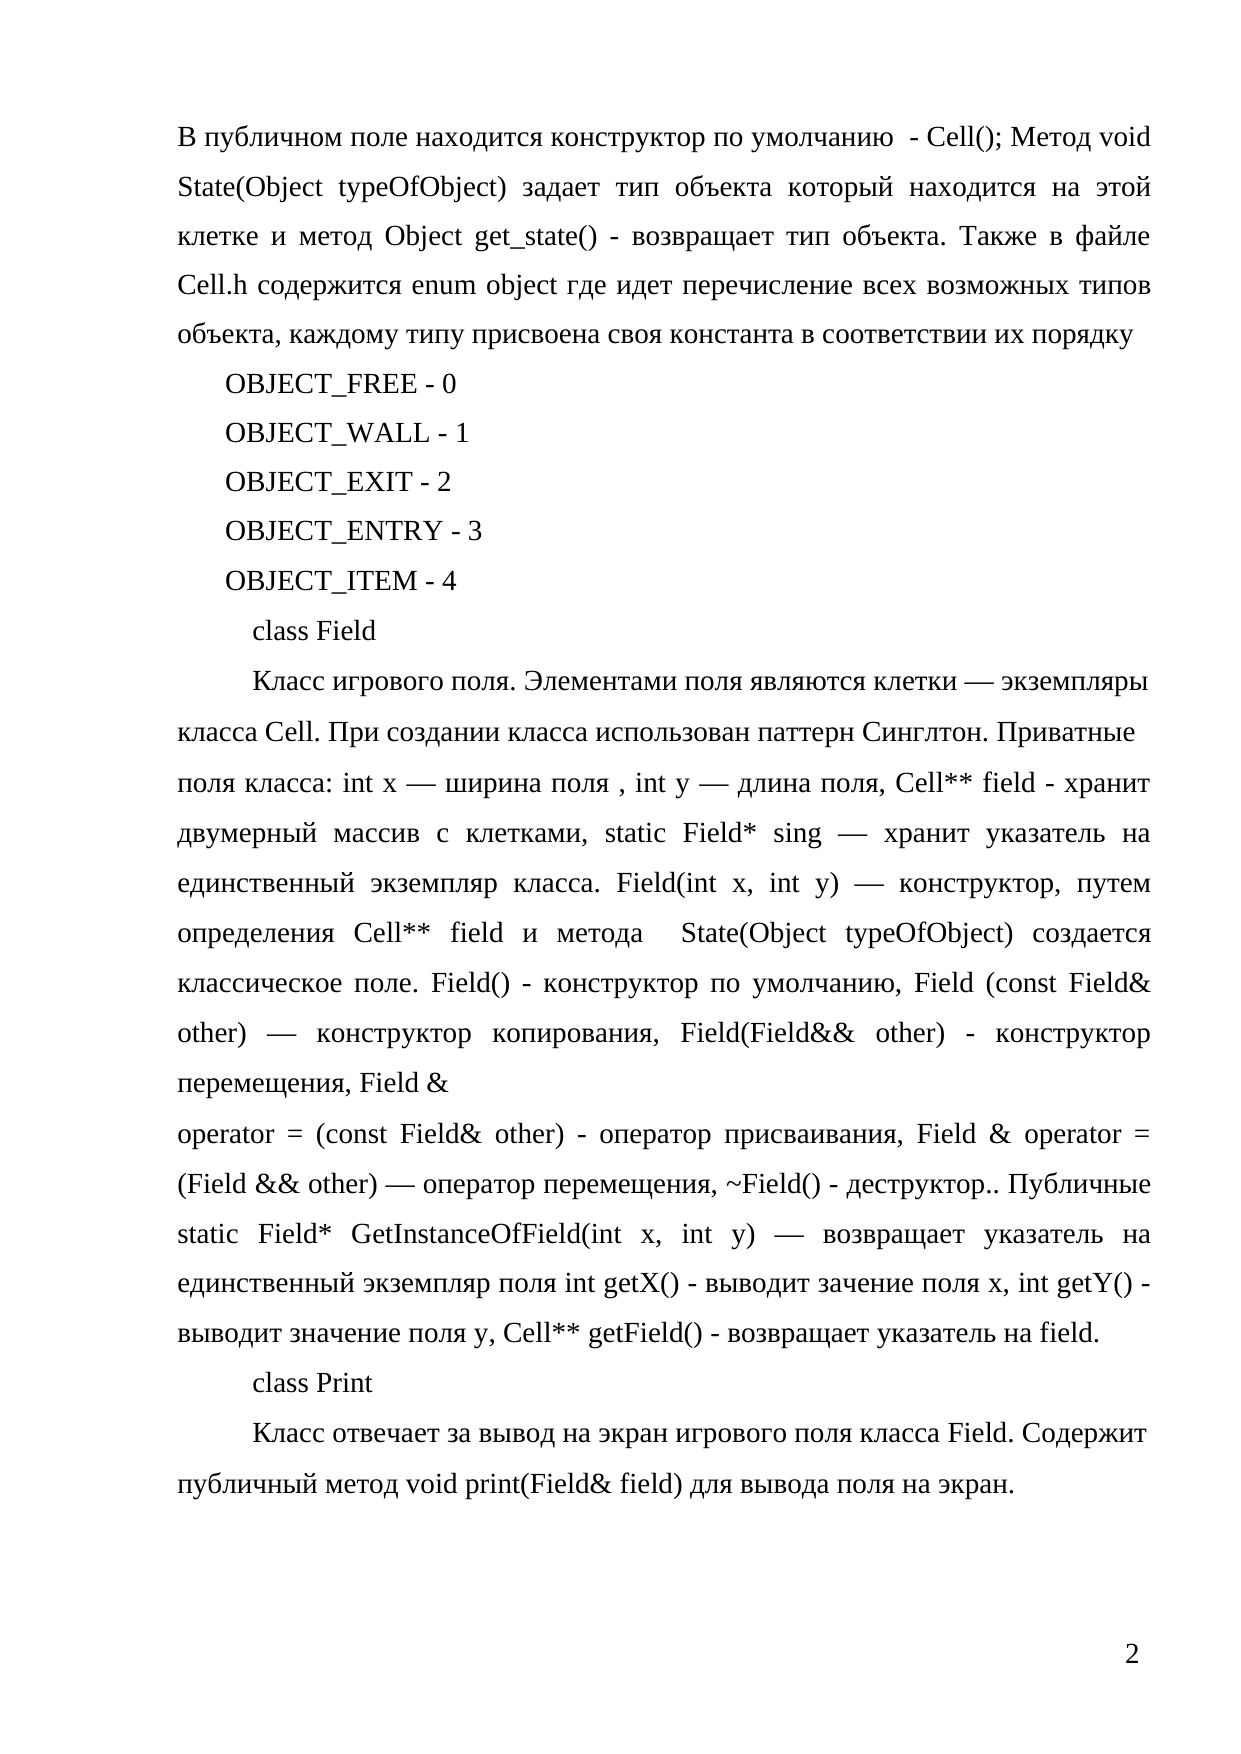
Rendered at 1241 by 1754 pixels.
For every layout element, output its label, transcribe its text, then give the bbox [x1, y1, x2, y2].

text публичный метод void print(Field& field) для вывода поля на экран. [177, 1466, 1152, 1499]
text class Field [252, 613, 1152, 646]
text operator = (const Field& other) - оператор присваивания, Field & operator = (Field && other) — оператор перемещения, ~Field() - деструктор.. Публичные static Field* GetInstanceOfField(int x, int y) — возвращает указатель на единственный экземпляр поля int getX() - выводит зачение поля x, int getY() - выводит значение поля y, Cell** getField() - возвращает указатель на field. [177, 1117, 1152, 1348]
text 2 [150, 1643, 1152, 1668]
text OBJECT_WALL - 1 [177, 415, 1152, 448]
text поля класса: int x — ширина поля , int y — длина поля, Cell** field - хранит двумерный массив с клетками, static Field* sing — хранит указатель на единственный экземпляр класса. Field(int x, int y) — конструктор, путем определения Cell** field и метода State(Object typeOfObject) создается классическое поле. Field() - конструктор по умолчанию, Field (const Field& other) — конструктор копирования, Field(Field&& other) - конструктор перемещения, Field & [177, 765, 1152, 1098]
text class Print [252, 1365, 1152, 1399]
text Класс игрового поля. Элементами поля являются клетки — экземпляры [252, 663, 1152, 697]
text OBJECT_ITEM - 4 [177, 563, 1152, 596]
text класса Cell. При создании класса использован паттерн Синглтон. Приватные [177, 714, 1152, 747]
text В публичном поле находится конструктор по умолчанию - Cell(); Метод void State(Object typeOfObject) задает тип объекта который находится на этой клетке и метод Object get_state() - возвращает тип объекта. Также в файле Cell.h содержится enum object где идет перечисление всех возможных типов объекта, каждому типу присвоена своя константа в соответствии их порядку [177, 119, 1152, 350]
text OBJECT_ENTRY - 3 [177, 513, 1152, 547]
text OBJECT_FREE - 0 [177, 366, 1152, 399]
text Класс отвечает за вывод на экран игрового поля класса Field. Содержит [252, 1416, 1152, 1449]
text OBJECT_EXIT - 2 [177, 464, 1152, 498]
